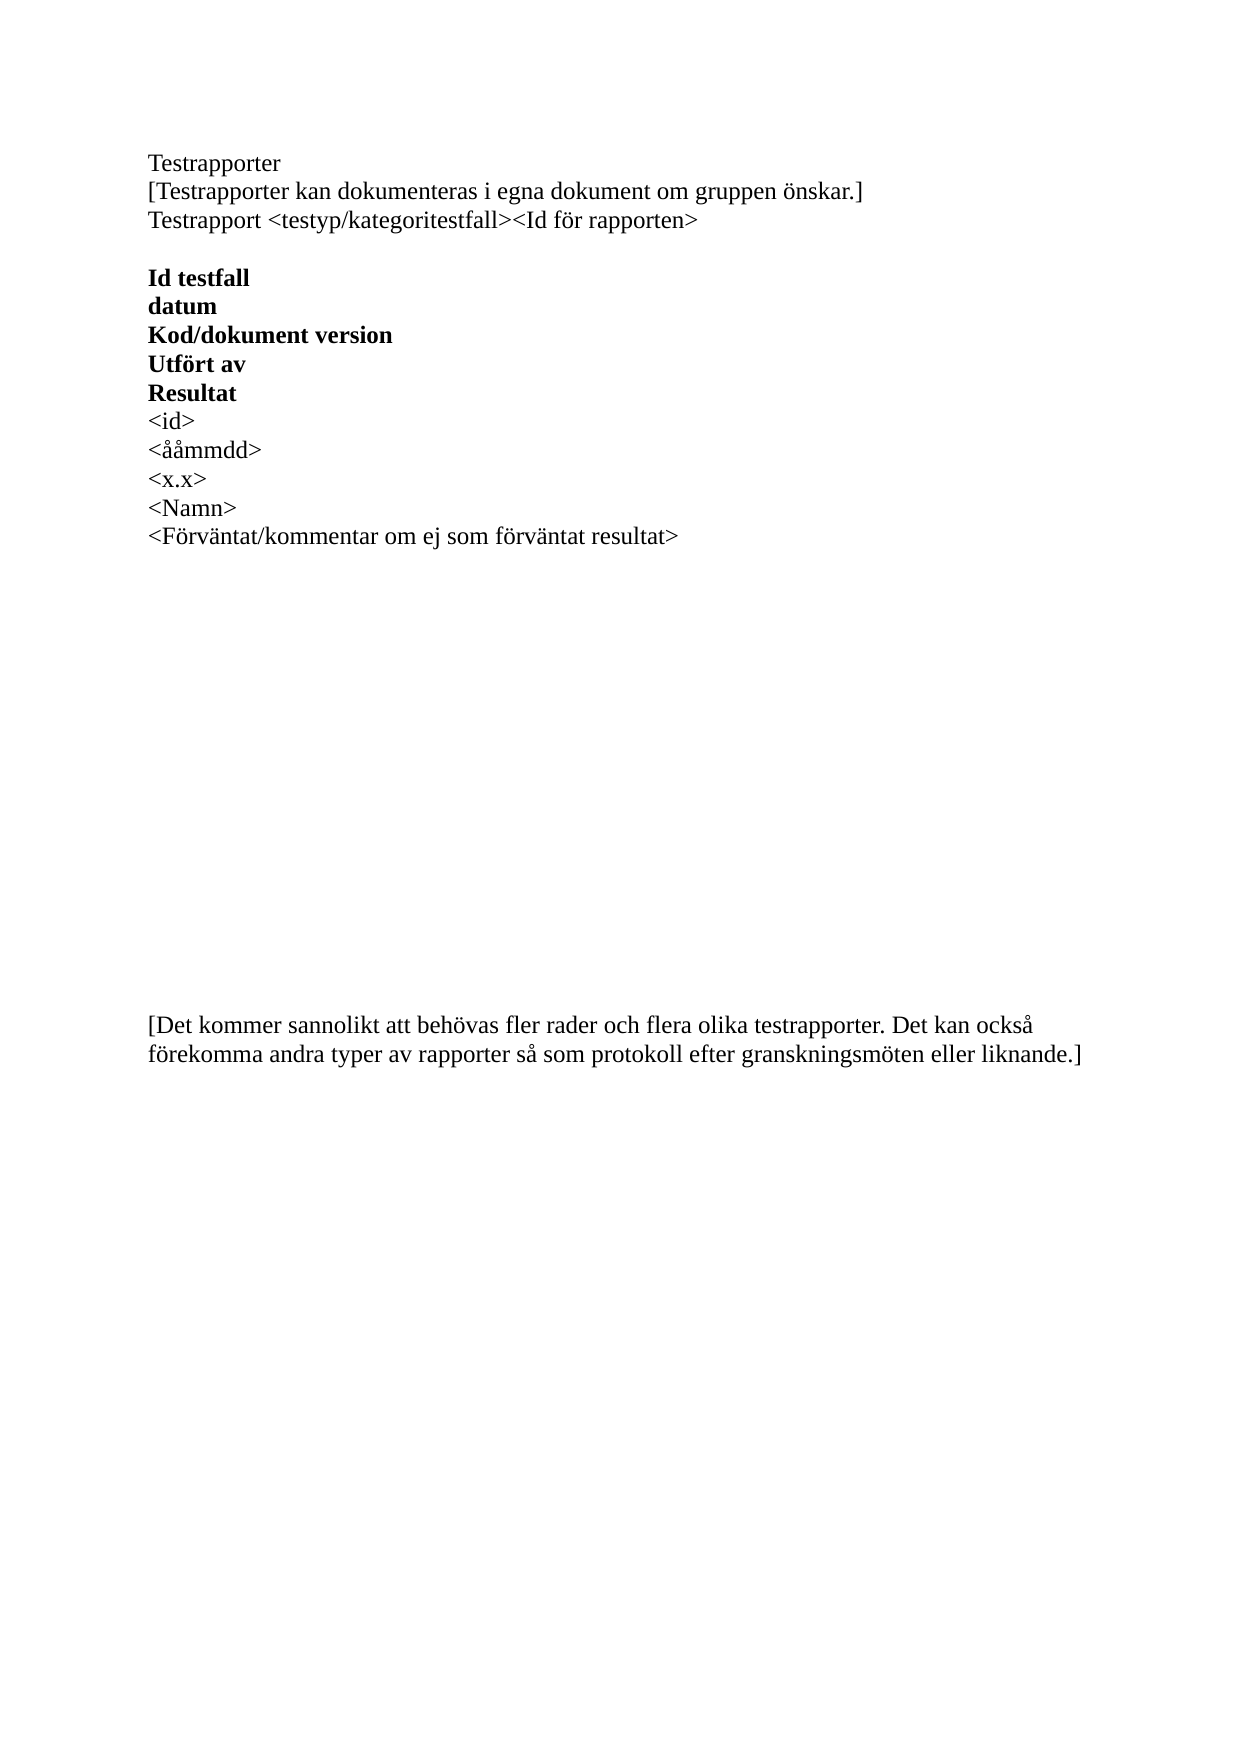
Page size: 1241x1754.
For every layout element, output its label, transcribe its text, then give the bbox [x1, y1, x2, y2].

text Kod/dokument version [148, 320, 1093, 349]
text [Det kommer sannolikt att behövas fler rader och flera olika testrapporter. Det kan också förekomma andra typer av rapporter så som protokoll efter granskningsmöten eller liknande.] [148, 1010, 1093, 1068]
text datum [148, 291, 1093, 320]
text <Förväntat/kommentar om ej som förväntat resultat> [148, 521, 1093, 550]
text <ååmmdd> [148, 435, 1093, 464]
text Testrapport <testyp/kategoritestfall><Id för rapporten> [148, 205, 1093, 234]
text <x.x> [148, 464, 1093, 493]
text <id> [148, 406, 1093, 435]
text Resultat [148, 378, 1093, 406]
text Utfört av [148, 349, 1093, 378]
text <Namn> [148, 493, 1093, 521]
text [Testrapporter kan dokumenteras i egna dokument om gruppen önskar.] [148, 176, 1093, 205]
text Id testfall [148, 263, 1093, 291]
text Testrapporter [148, 148, 1093, 176]
